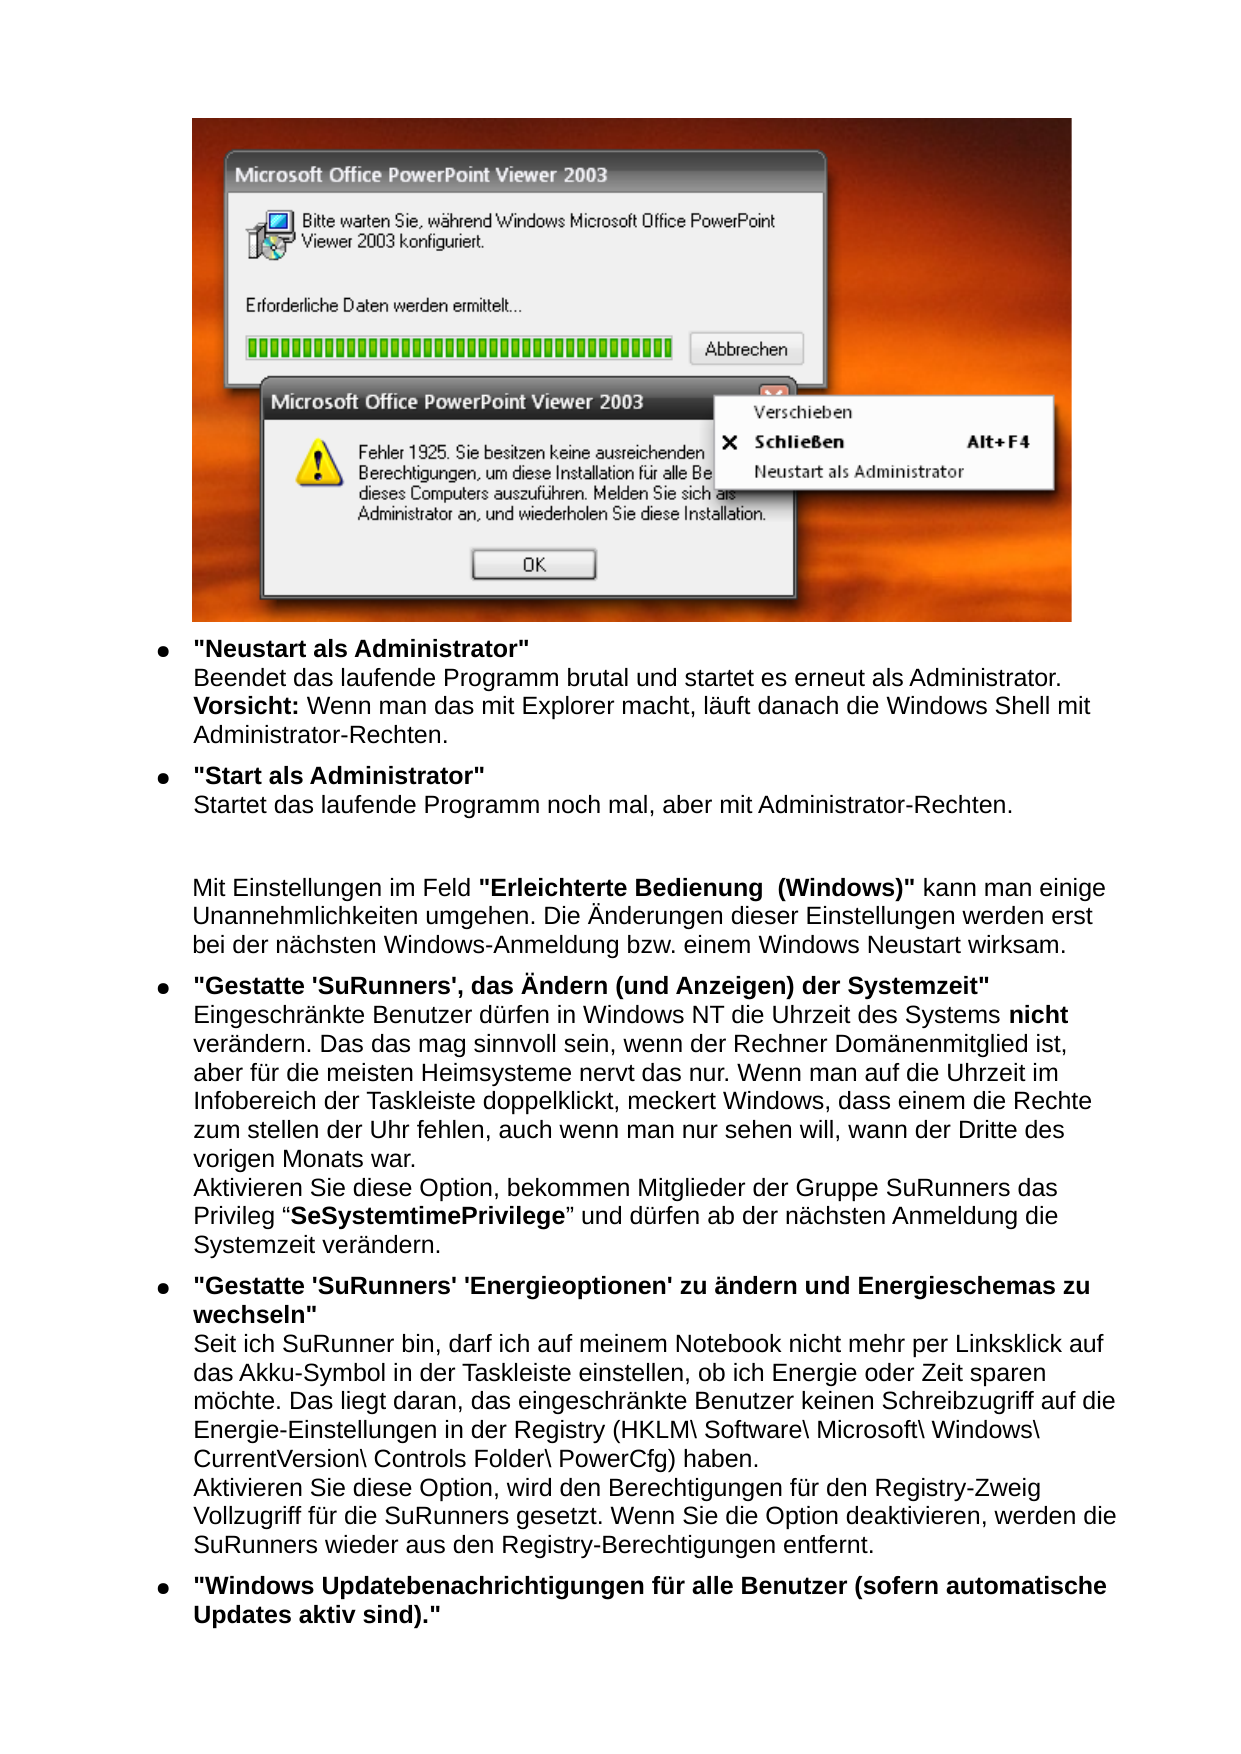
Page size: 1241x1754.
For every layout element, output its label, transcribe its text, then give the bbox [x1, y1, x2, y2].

picture [192, 118, 1072, 622]
list "Gestatte 'SuRunners', das Ändern (und Anzeigen) der Systemzeit" Eingeschränkte Benutzer dürfen in Windows NT die Uhrzeit des Systems nicht verändern. Das das mag sinnvoll sein, wenn der Rechner Domänenmitglied ist, aber für die meisten Heimsysteme nervt das nur. Wenn man auf die Uhrzeit im Infobereich der Taskleiste doppelklickt, meckert Windows, dass einem die Rechte zum stellen der Uhr fehlen, auch wenn man nur sehen will, wann der Dritte des vorigen Monats war. Aktivieren Sie diese Option, bekommen Mitglieder der Gruppe SuRunners das Privileg “SeSystemtimePrivilege” und dürfen ab der nächsten Anmeldung die Systemzeit verändern. [156, 971, 1122, 1259]
list "Windows Updatebenachrichtigungen für alle Benutzer (sofern automatische Updates aktiv sind)." [156, 1571, 1122, 1629]
text Mit Einstellungen im Feld "Erleichterte Bedienung (Windows)" kann man einige Unannehmlichkeiten umgehen. Die Änderungen dieser Einstellungen werden erst bei der nächsten Windows-Anmeldung bzw. einem Windows Neustart wirksam. [192, 872, 1122, 959]
text [1072, 118, 1122, 621]
list "Start als Administrator" Startet das laufende Programm noch mal, aber mit Administrator-Rechten. [156, 761, 1122, 819]
list "Gestatte 'SuRunners' 'Energieoptionen' zu ändern und Energieschemas zu wechseln" Seit ich SuRunner bin, darf ich auf meinem Notebook nicht mehr per Linksklick auf das Akku-Symbol in der Taskleiste einstellen, ob ich Energie oder Zeit sparen möchte. Das liegt daran, das eingeschränkte Benutzer keinen Schreibzugriff auf die Energie-Einstellungen in der Registry (HKLM\ Software\ Microsoft\ Windows\ CurrentVersion\ Controls Folder\ PowerCfg) haben. Aktivieren Sie diese Option, wird den Berechtigungen für den Registry-Zweig Vollzugriff für die SuRunners gesetzt. Wenn Sie die Option deaktivieren, werden die SuRunners wieder aus den Registry-Berechtigungen entfernt. [156, 1271, 1122, 1559]
list "Neustart als Administrator" Beendet das laufende Programm brutal und startet es erneut als Administrator. Vorsicht: Wenn man das mit Explorer macht, läuft danach die Windows Shell mit Administrator-Rechten. [156, 634, 1122, 749]
